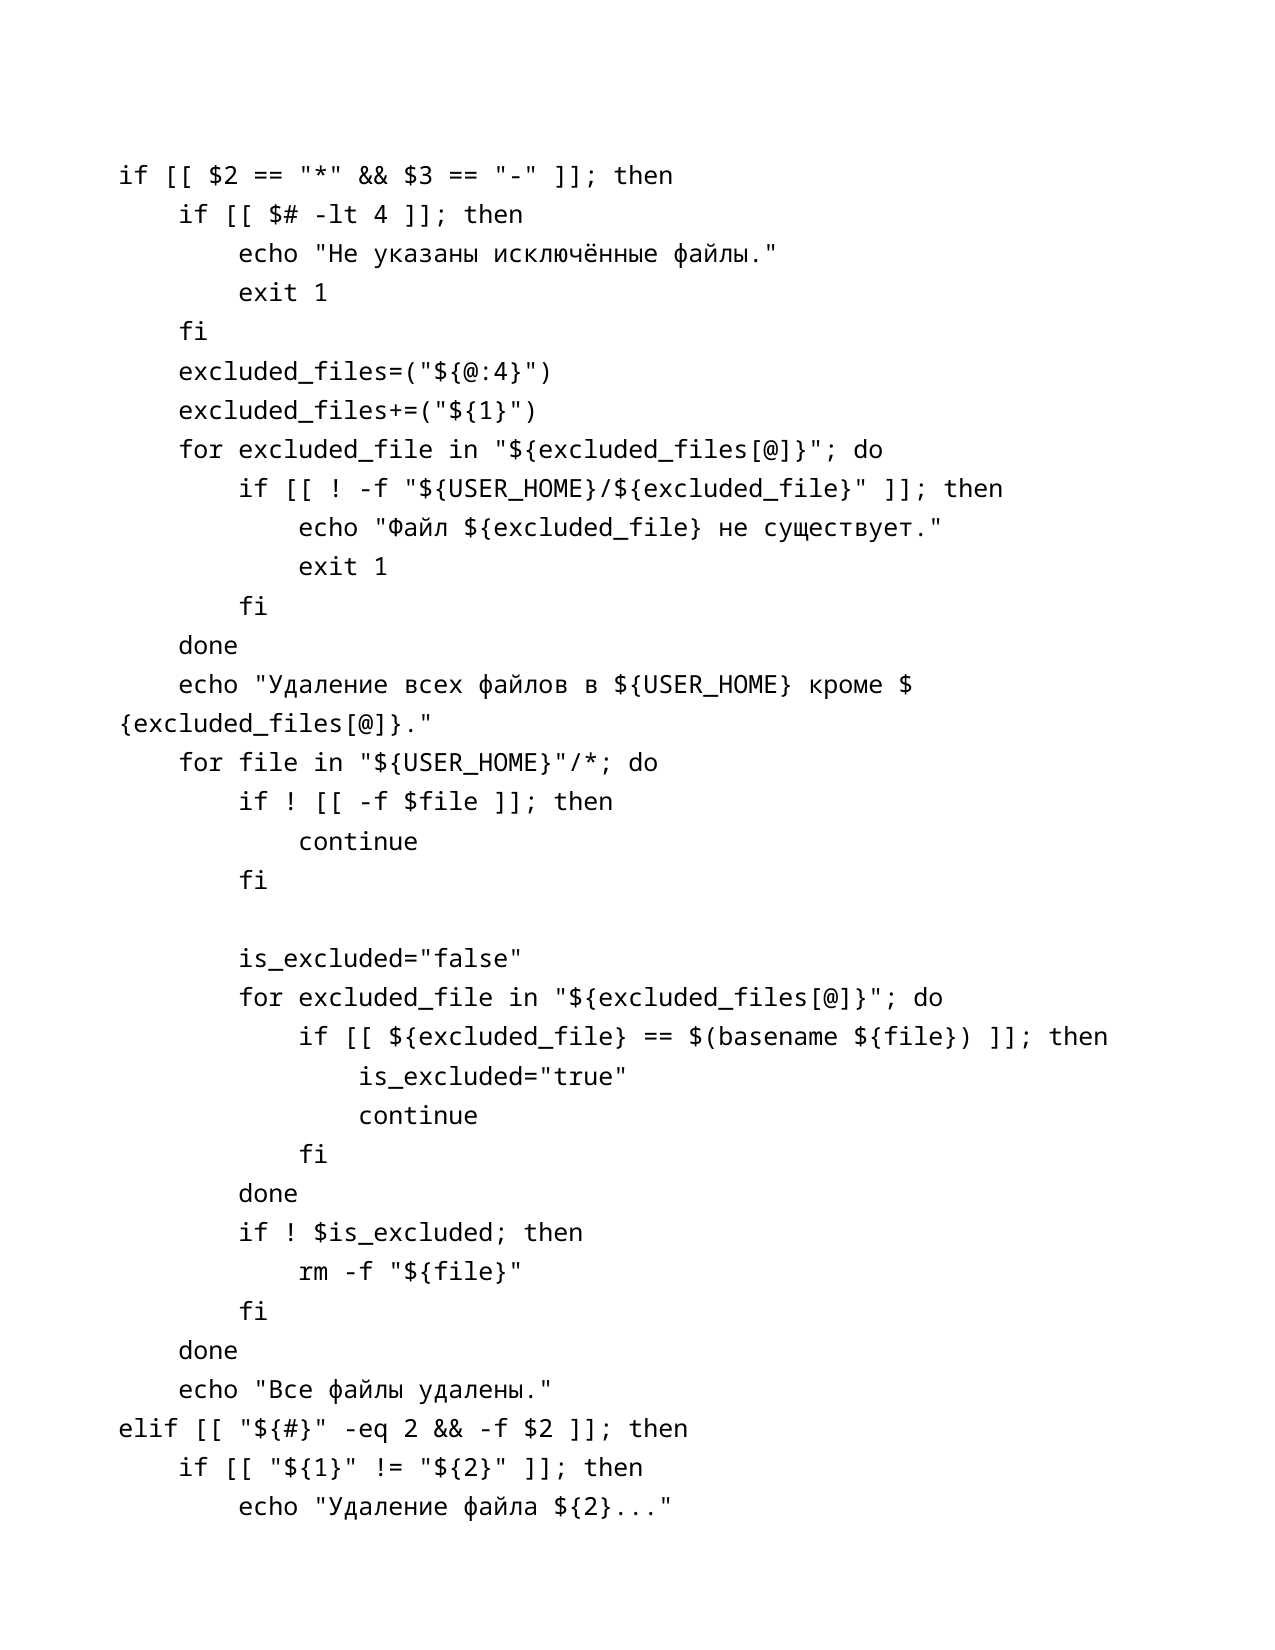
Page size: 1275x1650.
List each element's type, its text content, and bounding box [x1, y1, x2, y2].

text if [[ ${excluded_file} == $(basename ${file}) ]]; then [118, 1019, 1157, 1053]
text exit 1 [118, 549, 1157, 583]
text fi [118, 1136, 1157, 1171]
text excluded_files=("${@:4}") [118, 353, 1157, 387]
text echo "Файл ${excluded_file} не существует." [118, 510, 1157, 544]
text fi [118, 314, 1157, 348]
text if ! $is_excluded; then [118, 1215, 1157, 1249]
text continue [118, 823, 1157, 857]
text done [118, 627, 1157, 661]
text echo "Не указаны исключённые файлы." [118, 236, 1157, 270]
text done [118, 1176, 1157, 1210]
text for excluded_file in "${excluded_files[@]}"; do [118, 980, 1157, 1014]
text elif [[ "${#}" -eq 2 && -f $2 ]]; then [118, 1411, 1157, 1445]
text echo "Удаление файла ${2}..." [118, 1489, 1157, 1523]
text if ! [[ -f $file ]]; then [118, 784, 1157, 818]
text is_excluded="false" [118, 941, 1157, 975]
text excluded_files+=("${1}") [118, 392, 1157, 426]
text rm -f "${file}" [118, 1254, 1157, 1288]
text fi [118, 1293, 1157, 1327]
text if [[ $2 == "*" && $3 == "-" ]]; then [118, 157, 1157, 191]
text for excluded_file in "${excluded_files[@]}"; do [118, 431, 1157, 466]
text if [[ "${1}" != "${2}" ]]; then [118, 1450, 1157, 1484]
text exit 1 [118, 275, 1157, 309]
text echo "Удаление всех файлов в ${USER_HOME} кроме ${excluded_files[@]}." [118, 666, 1157, 740]
text fi [118, 862, 1157, 896]
text if [[ ! -f "${USER_HOME}/${excluded_file}" ]]; then [118, 471, 1157, 505]
text continue [118, 1097, 1157, 1131]
text echo "Все файлы удалены." [118, 1371, 1157, 1406]
text is_excluded="true" [118, 1058, 1157, 1092]
text done [118, 1332, 1157, 1366]
text for file in "${USER_HOME}"/*; do [118, 745, 1157, 779]
text fi [118, 588, 1157, 622]
text if [[ $# -lt 4 ]]; then [118, 196, 1157, 231]
